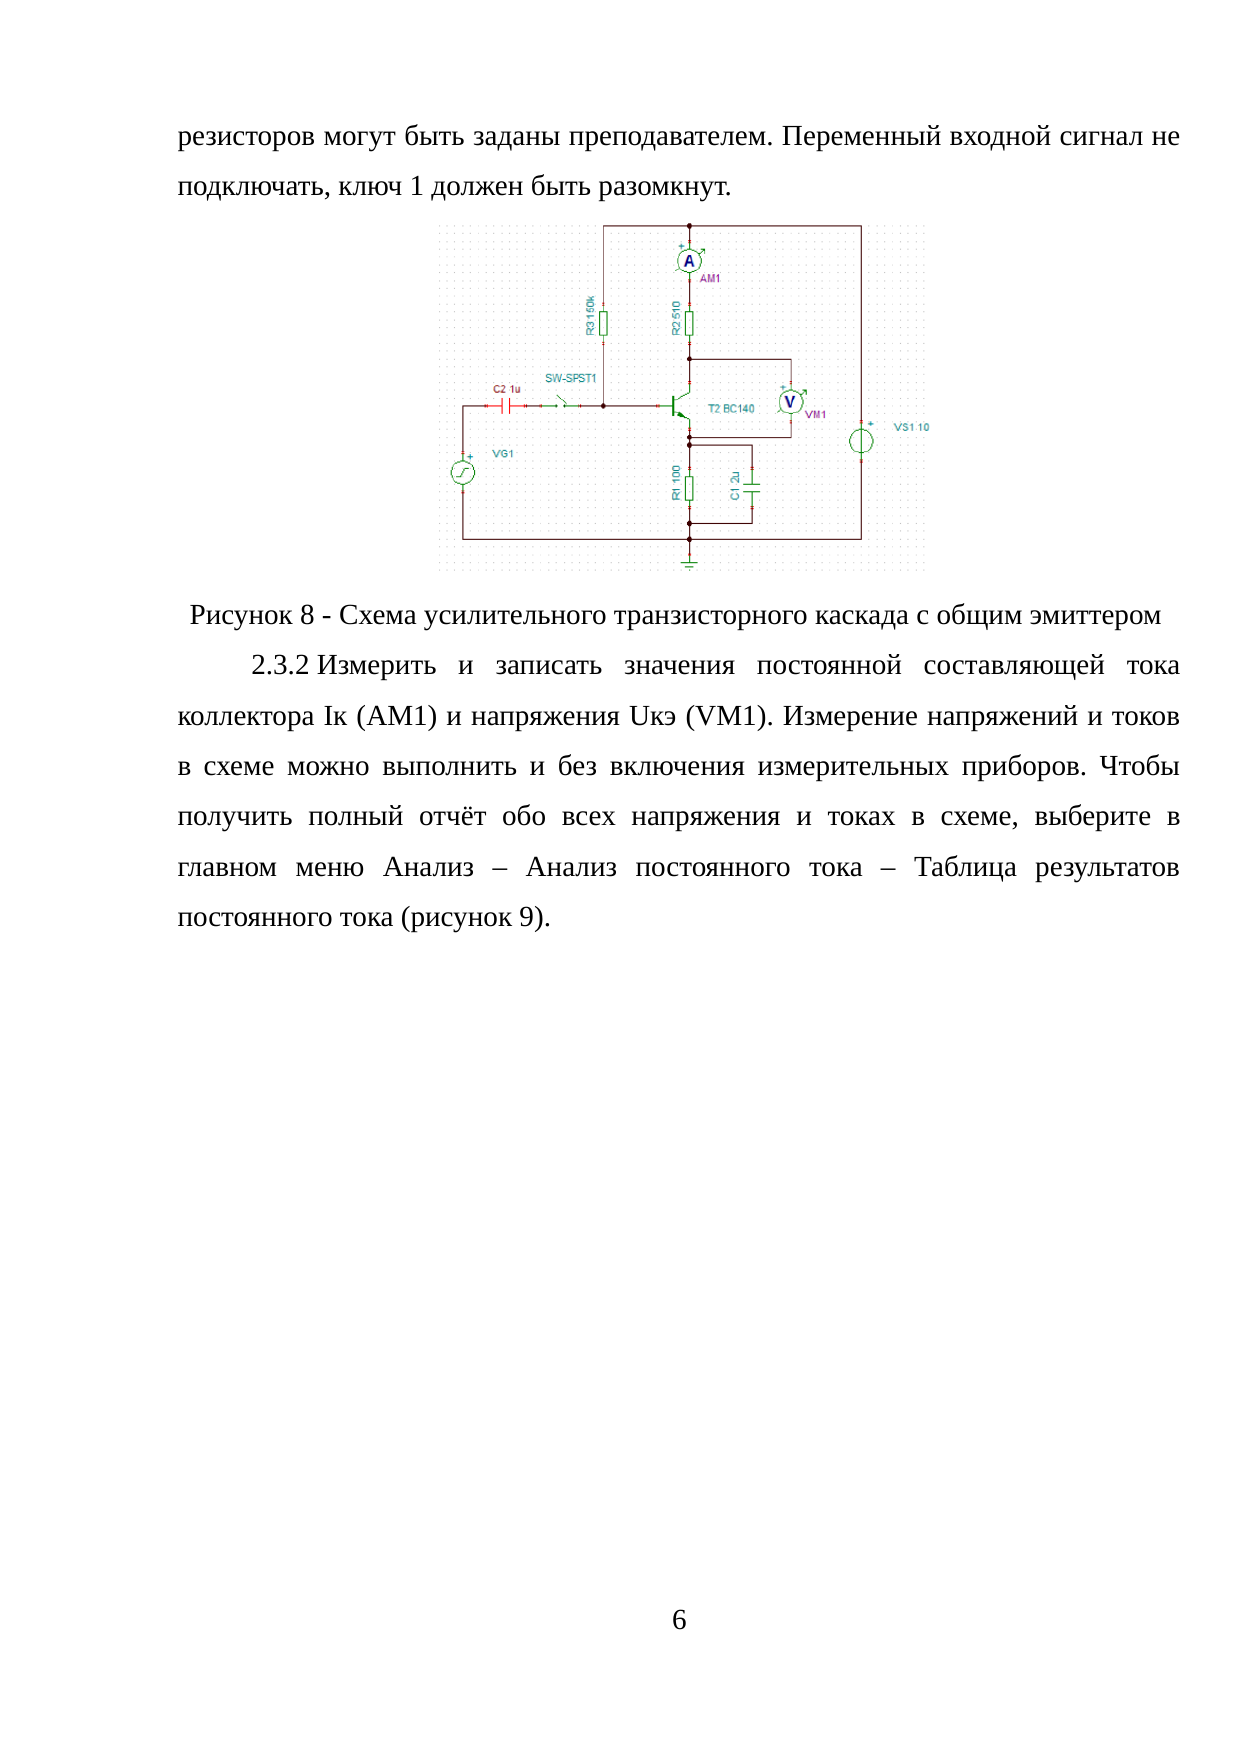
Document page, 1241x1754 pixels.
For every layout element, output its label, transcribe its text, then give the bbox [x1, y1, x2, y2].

list резисторов могут быть заданы преподавателем. Переменный входной сигнал не подключать, ключ 1 должен быть разомкнут. [177, 118, 1181, 202]
text Рисунок 8 - Схема усилительного транзисторного каскада с общим эмиттером [177, 219, 1181, 631]
list Измерить и записать значения постоянной составляющей тока коллектора Iк (АМ1) и напряжения Uкэ (VM1). Измерение напряжений и токов в схеме можно выполнить и без включения измерительных приборов. Чтобы получить полный отчёт обо всех напряжения и токах в схеме, выберите в главном меню Анализ – Анализ постоянного тока – Таблица результатов постоянного тока (рисунок 9). [177, 647, 1181, 933]
picture [428, 218, 930, 581]
